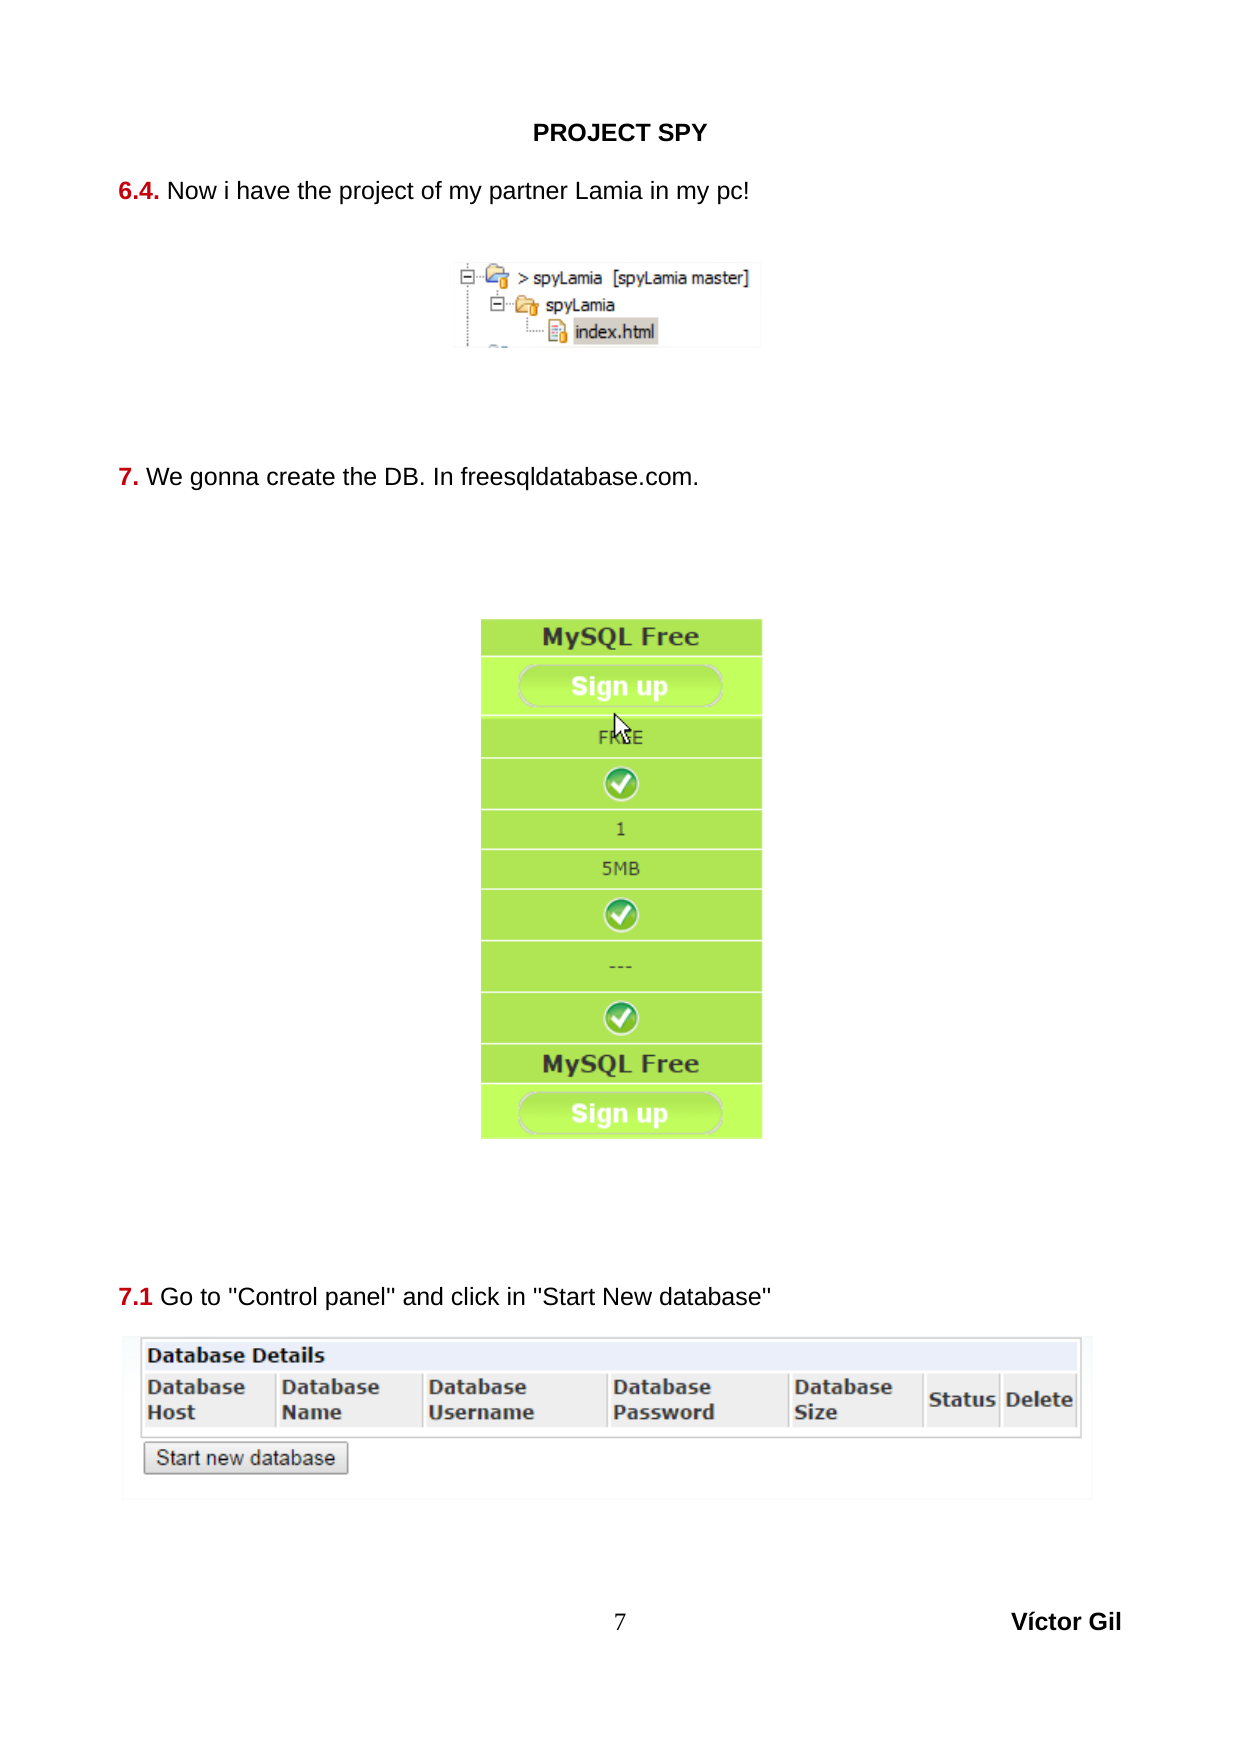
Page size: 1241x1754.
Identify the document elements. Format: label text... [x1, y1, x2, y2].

picture [453, 262, 762, 348]
text 6.4. Now i have the project of my partner Lamia in my pc! [118, 176, 1122, 205]
text 7. We gonna create the DB. In freesqldatabase.com. [118, 462, 1122, 491]
text 7.1 Go to ''Control panel'' and click in ''Start New database'' [118, 1253, 1122, 1311]
picture [481, 619, 763, 1139]
picture [122, 1336, 1093, 1500]
